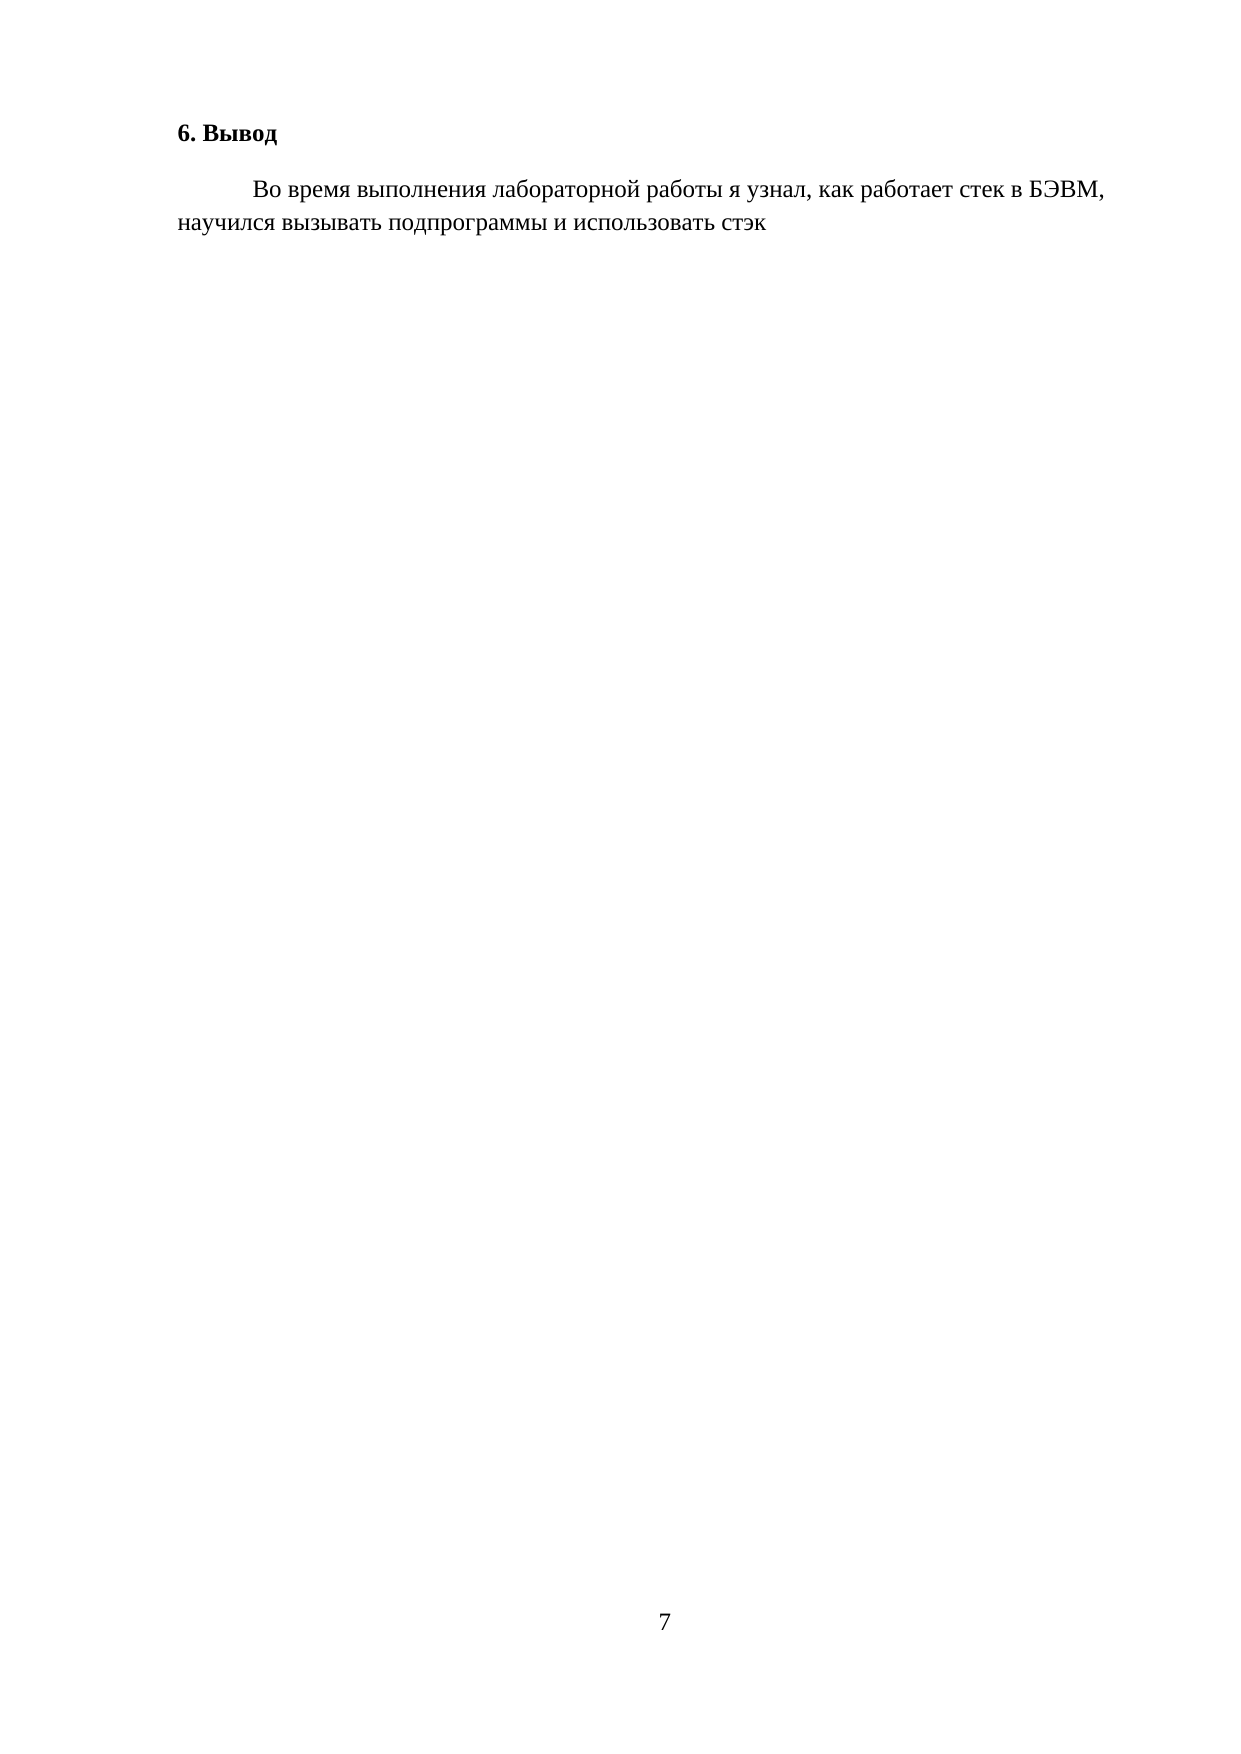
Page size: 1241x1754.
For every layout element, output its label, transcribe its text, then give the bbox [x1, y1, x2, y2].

text Во время выполнения лабораторной работы я узнал, как работает стек в БЭВМ, научился вызывать подпрограммы и использовать стэк [177, 174, 1152, 236]
subtitle 6. Вывод [177, 118, 1152, 147]
